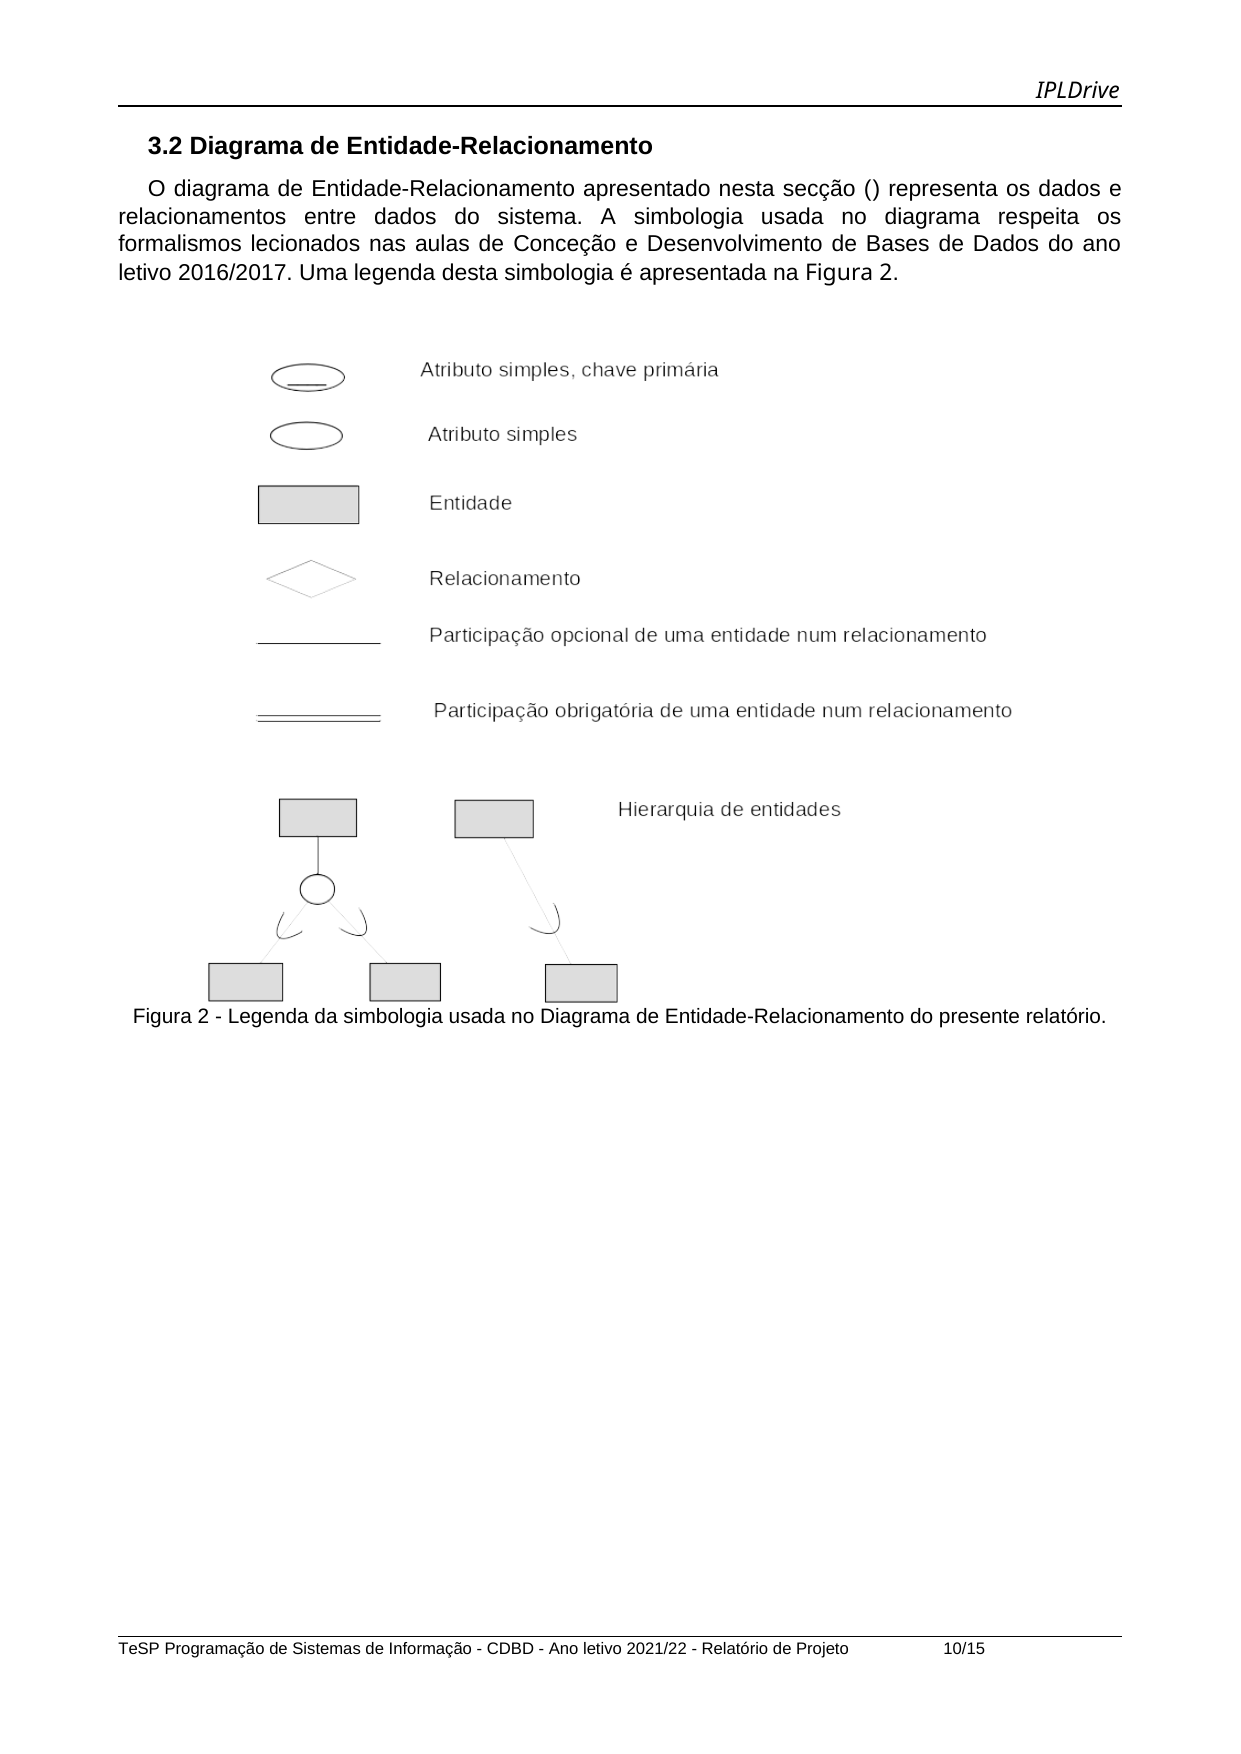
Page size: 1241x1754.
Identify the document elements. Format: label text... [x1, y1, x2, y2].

text O diagrama de Entidade-Relacionamento apresentado nesta secção () representa os dados e relacionamentos entre dados do sistema. A simbologia usada no diagrama respeita os formalismos lecionados nas aulas de Conceção e Desenvolvimento de Bases de Dados do ano letivo 2016/2017. Uma legenda desta simbologia é apresentada na Figura 2. [118, 172, 1122, 287]
subtitle 3.2 Diagrama de Entidade-Relacionamento [118, 131, 1122, 159]
text Figura 2 - Legenda da simbologia usada no Diagrama de Entidade-Relacionamento do presente relatório. [118, 1004, 1122, 1028]
